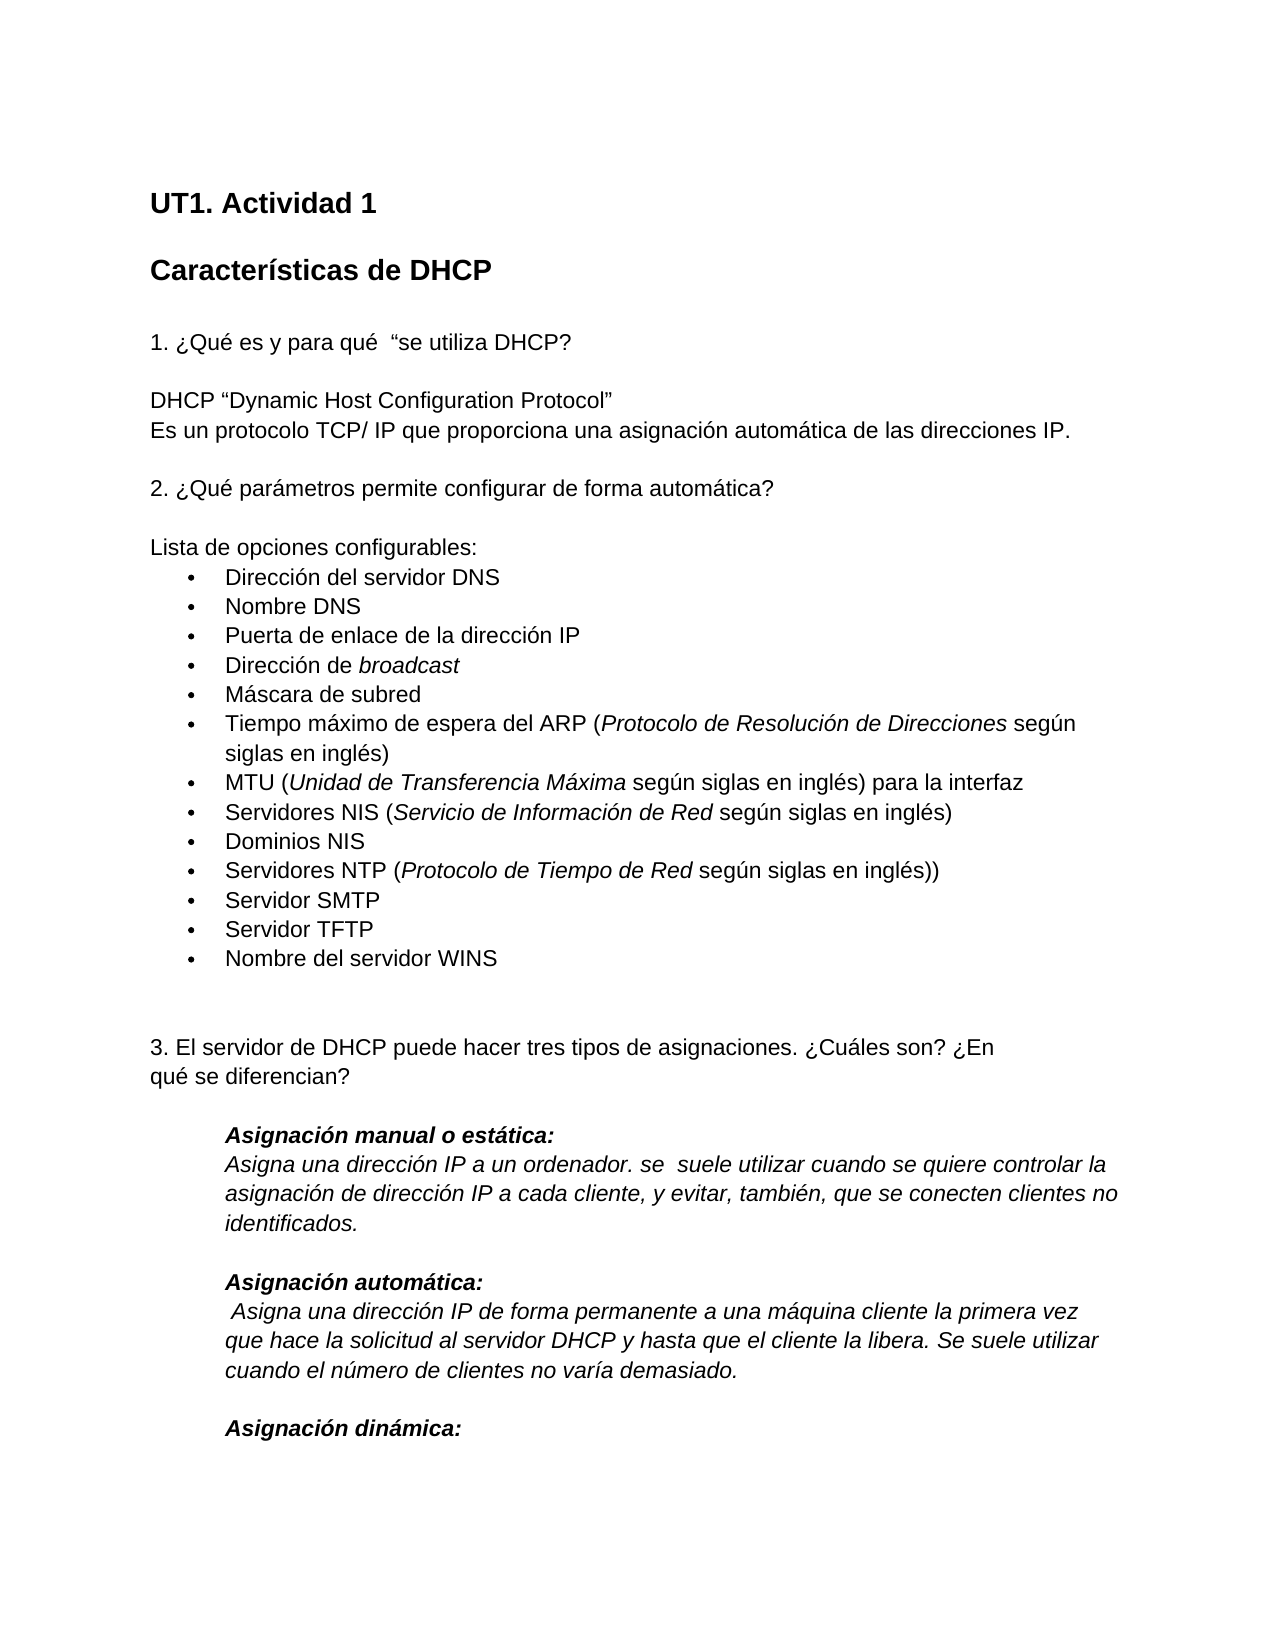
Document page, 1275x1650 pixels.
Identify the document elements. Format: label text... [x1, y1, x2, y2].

list Tiempo máximo de espera del ARP (Protocolo de Resolución de Direcciones según siglas en inglés) [187, 711, 1125, 766]
list Dirección del servidor DNS [187, 564, 1125, 590]
text 3. El servidor de DHCP puede hacer tres tipos de asignaciones. ¿Cuáles son? ¿En [150, 1034, 1125, 1060]
text Es un protocolo TCP/ IP que proporciona una asignación automática de las direcciones IP. [150, 417, 1125, 443]
list Servidores NIS (Servicio de Información de Red según siglas en inglés) [187, 799, 1125, 825]
list Servidor SMTP [187, 887, 1125, 913]
text Asigna una dirección IP a un ordenador. se suele utilizar cuando se quiere controlar la asignación de dirección IP a cada cliente, y evitar, también, que se conecten clientes no identificados. [225, 1152, 1125, 1236]
list Nombre del servidor WINS [187, 946, 1125, 972]
subtitle UT1. Actividad 1 [150, 187, 1125, 220]
text DHCP “Dynamic Host Configuration Protocol” [150, 388, 1125, 413]
text Lista de opciones configurables: [150, 535, 1125, 560]
list Servidores NTP (Protocolo de Tiempo de Red según siglas en inglés)) [187, 858, 1125, 883]
list Dirección de broadcast [187, 652, 1125, 678]
list Servidor TFTP [187, 917, 1125, 942]
list Máscara de subred [187, 682, 1125, 707]
list Puerta de enlace de la dirección IP [187, 623, 1125, 648]
text 1. ¿Qué es y para qué “se utiliza DHCP? [150, 329, 1125, 355]
text qué se diferencian? [150, 1063, 1125, 1089]
subtitle Características de DHCP [150, 254, 1125, 287]
text Asignación manual o estática: [225, 1122, 1125, 1148]
list Nombre DNS [187, 593, 1125, 619]
text Asignación dinámica: [225, 1416, 1125, 1442]
list Dominios NIS [187, 828, 1125, 854]
text 2. ¿Qué parámetros permite configurar de forma automática? [150, 476, 1125, 502]
list MTU (Unidad de Transferencia Máxima según siglas en inglés) para la interfaz [187, 770, 1125, 795]
text Asigna una dirección IP de forma permanente a una máquina cliente la primera vez que hace la solicitud al servidor DHCP y hasta que el cliente la libera. Se suele utilizar cuando el número de clientes no varía demasiado. [225, 1298, 1125, 1383]
text Asignación automática: [225, 1269, 1125, 1295]
